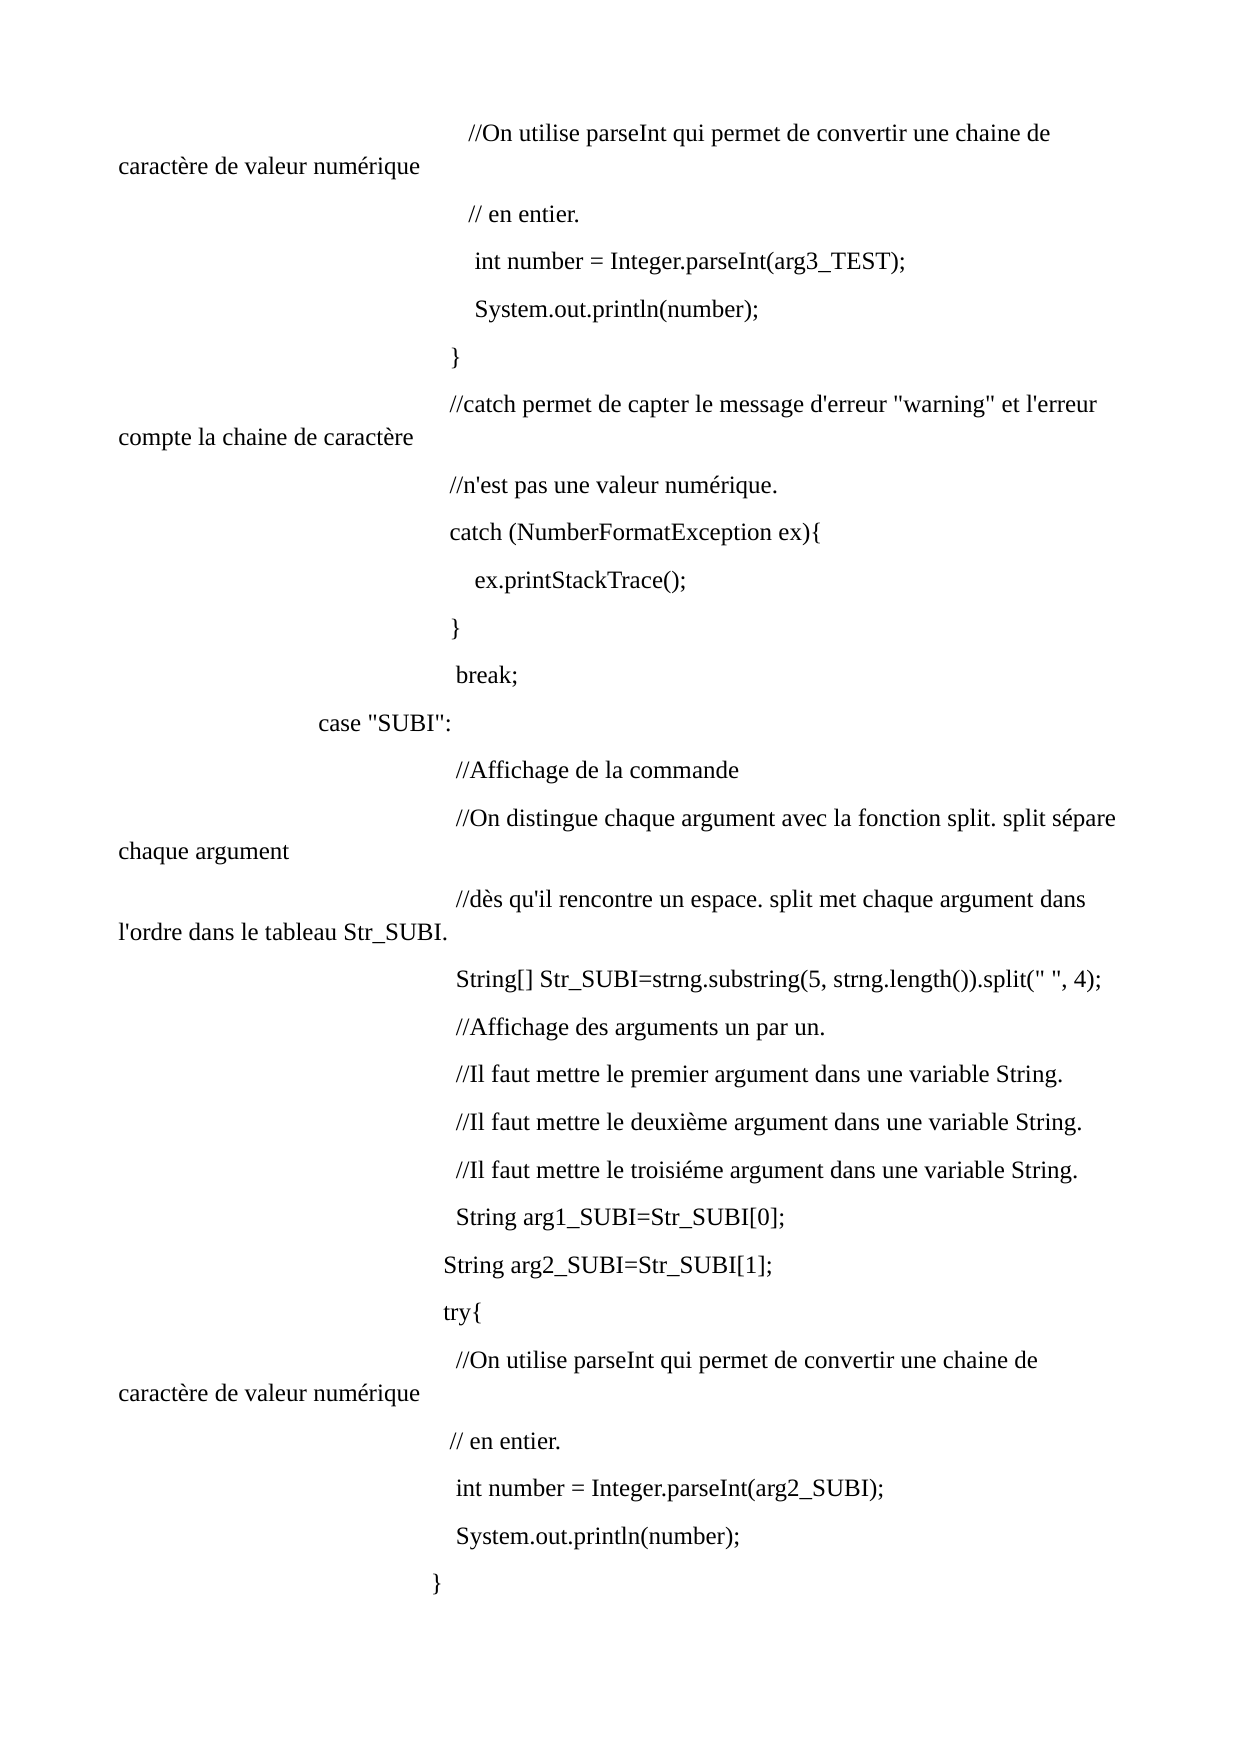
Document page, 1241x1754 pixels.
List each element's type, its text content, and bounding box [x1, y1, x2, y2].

text //On utilise parseInt qui permet de convertir une chaine de caractère de valeur numérique [118, 118, 1122, 180]
text String arg2_SUBI=Str_SUBI[1]; [118, 1250, 1122, 1279]
text // en entier. [118, 1426, 1122, 1454]
text //Affichage des arguments un par un. [118, 1012, 1122, 1041]
text catch (NumberFormatException ex){ [118, 517, 1122, 546]
text case "SUBI": [118, 708, 1122, 737]
text System.out.println(number); [118, 1521, 1122, 1550]
text //Il faut mettre le premier argument dans une variable String. [118, 1059, 1122, 1088]
text //n'est pas une valeur numérique. [118, 470, 1122, 498]
text System.out.println(number); [118, 294, 1122, 323]
text String[] Str_SUBI=strng.substring(5, strng.length()).split(" ", 4); [118, 964, 1122, 993]
text int number = Integer.parseInt(arg3_TEST); [118, 246, 1122, 275]
text String arg1_SUBI=Str_SUBI[0]; [118, 1202, 1122, 1231]
text //catch permet de capter le message d'erreur "warning" et l'erreur compte la chaine de caractère [118, 389, 1122, 451]
text try{ [118, 1297, 1122, 1326]
text ex.printStackTrace(); [118, 565, 1122, 594]
text //On distingue chaque argument avec la fonction split. split sépare chaque argument [118, 803, 1122, 865]
text //Il faut mettre le deuxième argument dans une variable String. [118, 1107, 1122, 1136]
text //On utilise parseInt qui permet de convertir une chaine de caractère de valeur numérique [118, 1345, 1122, 1407]
text } [118, 1568, 1122, 1597]
text //dès qu'il rencontre un espace. split met chaque argument dans l'ordre dans le tableau Str_SUBI. [118, 884, 1122, 945]
text } [118, 613, 1122, 641]
text //Affichage de la commande [118, 755, 1122, 784]
text //Il faut mettre le troisiéme argument dans une variable String. [118, 1155, 1122, 1183]
text int number = Integer.parseInt(arg2_SUBI); [118, 1473, 1122, 1502]
text // en entier. [118, 199, 1122, 227]
text break; [118, 660, 1122, 689]
text } [118, 342, 1122, 370]
